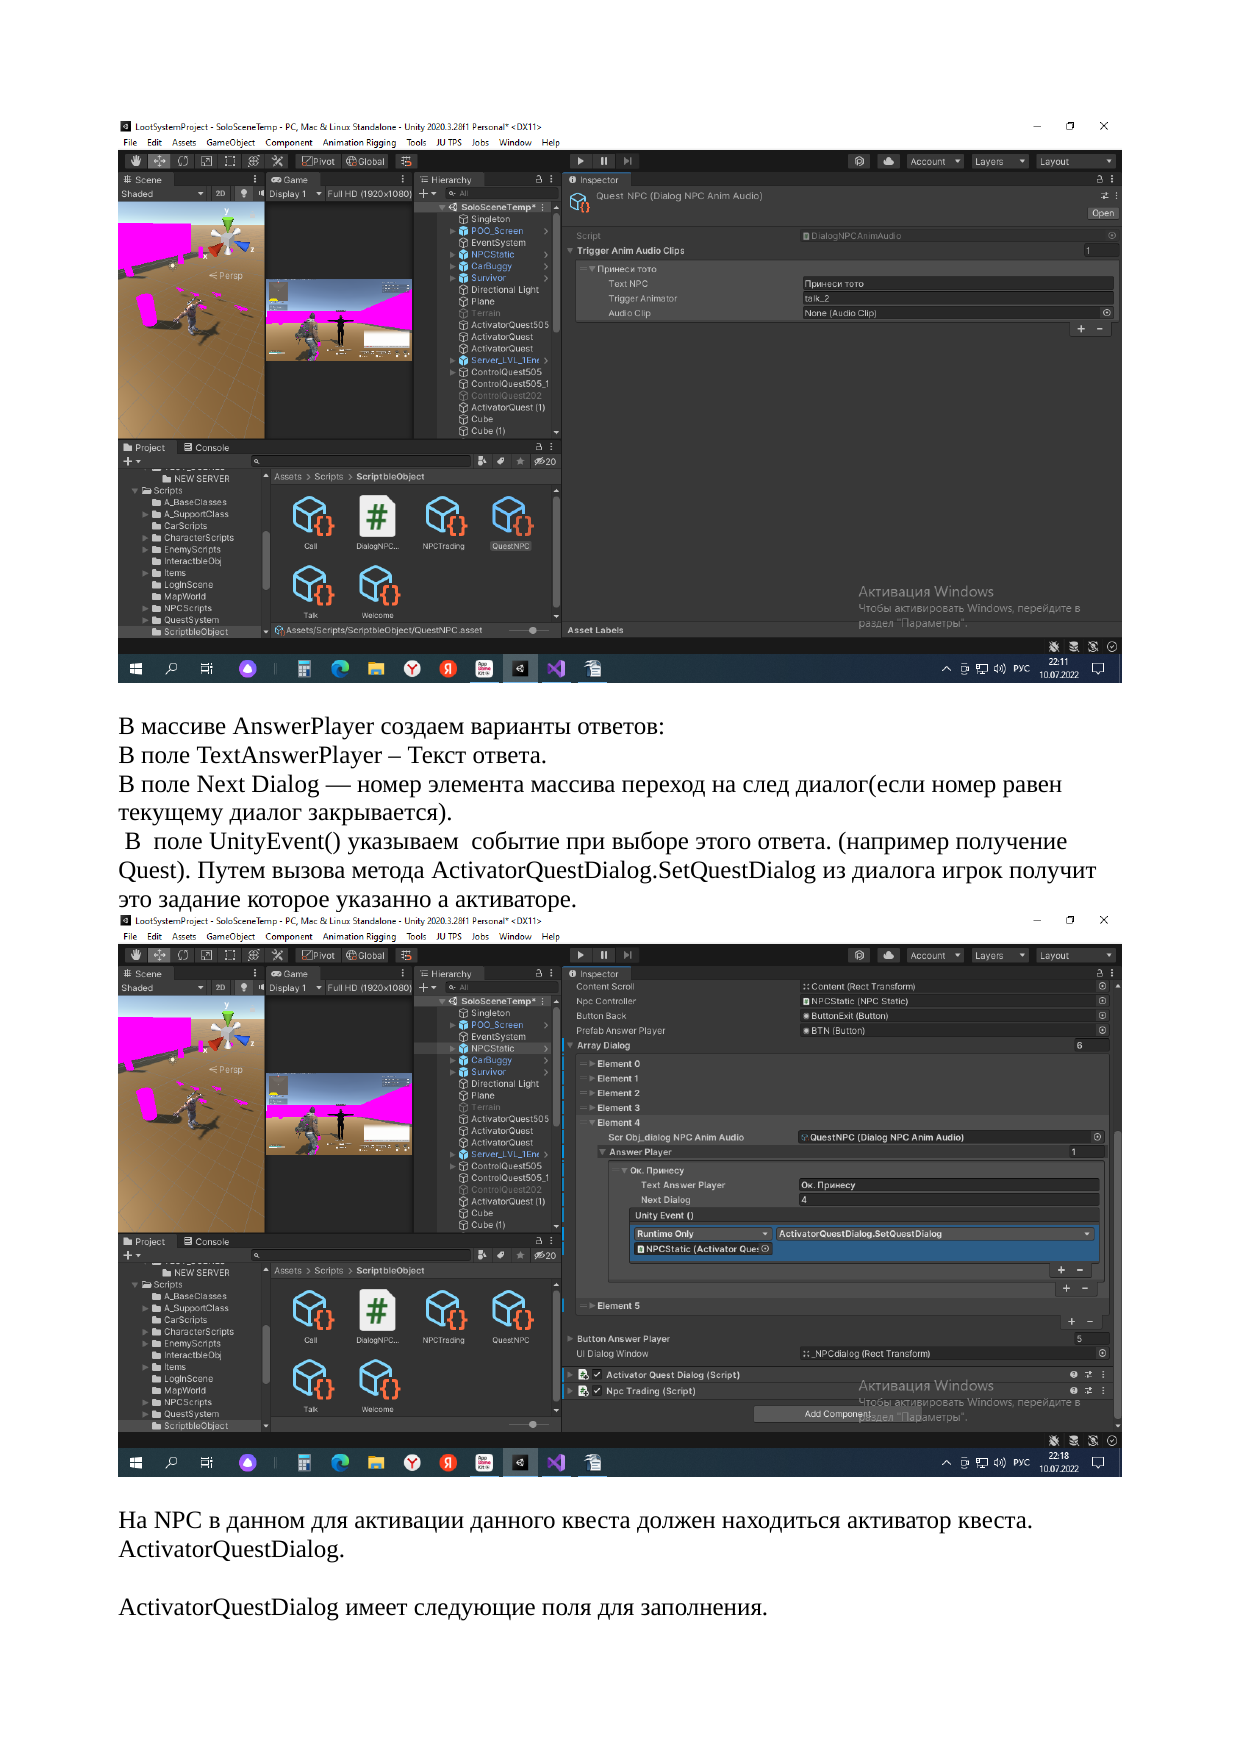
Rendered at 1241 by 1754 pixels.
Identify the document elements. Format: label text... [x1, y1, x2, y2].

text На NPC в данном для активации данного квеста должен находиться активатор квеста. [118, 1506, 1122, 1534]
text В поле Next Dialog — номер элемента массива переход на след диалог(если номер равен текущему диалог закрывается). [118, 769, 1122, 826]
text В поле TextAnswerPlayer – Текст ответа. [118, 740, 1122, 769]
text В массиве AnswerPlayer создаем варианты ответов: [118, 711, 1122, 740]
picture [118, 118, 1122, 683]
picture [118, 912, 1122, 1477]
text В поле UnityEvent() указываем событие при выборе этого ответа. (например получение Quest). Путем вызова метода ActivatorQuestDialog.SetQuestDialog из диалога игрок получит это задание которое указанно а активаторе. [118, 826, 1122, 912]
text ActivatorQuestDialog имеет следующие поля для заполнения. [118, 1592, 1122, 1621]
text ActivatorQuestDialog. [118, 1534, 1122, 1563]
